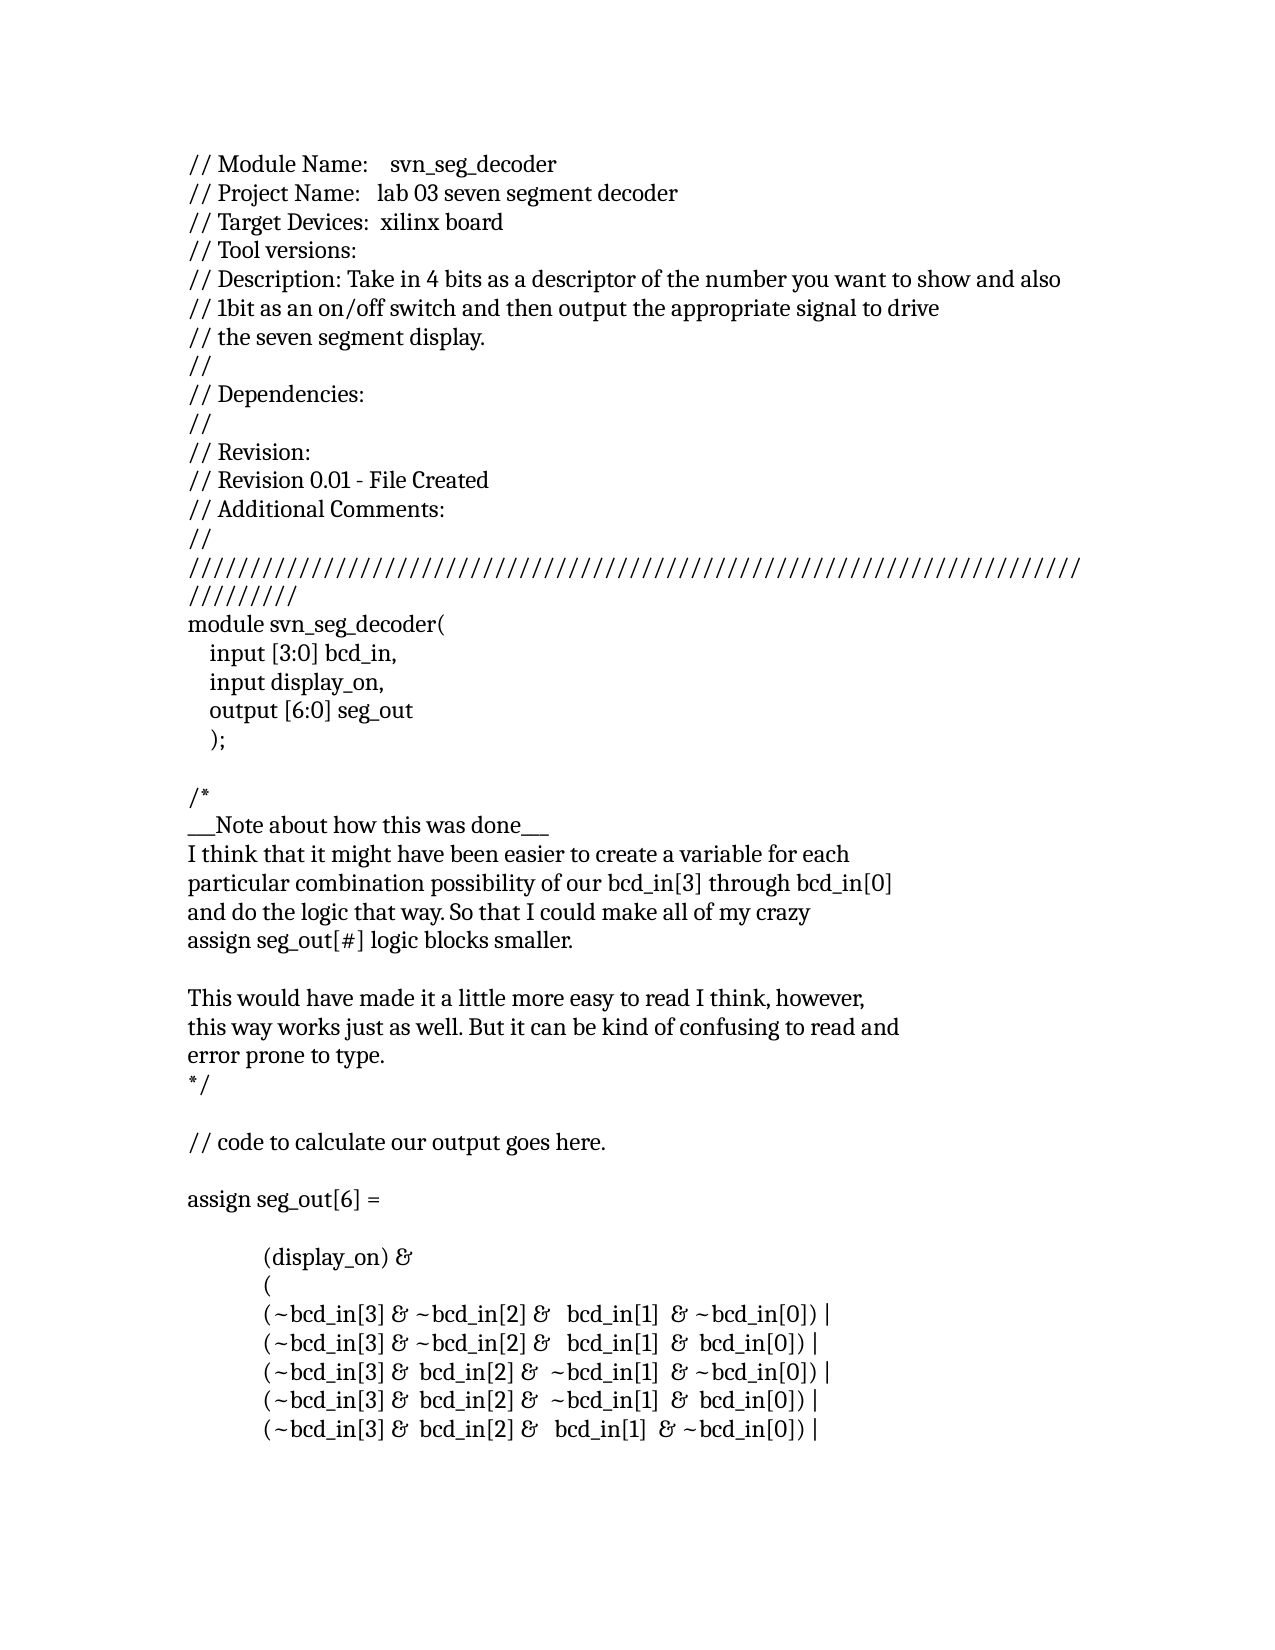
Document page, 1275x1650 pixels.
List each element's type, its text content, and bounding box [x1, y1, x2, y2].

text I think that it might have been easier to create a variable for each [187, 840, 1087, 869]
text this way works just as well. But it can be kind of confusing to read and [187, 1012, 1087, 1041]
text (~bcd_in[3] & bcd_in[2] & bcd_in[1] & ~bcd_in[0]) | [187, 1415, 1087, 1444]
text (~bcd_in[3] & bcd_in[2] & ~bcd_in[1] & ~bcd_in[0]) | [187, 1357, 1087, 1386]
text input display_on, [187, 667, 1087, 696]
text ); [187, 725, 1087, 754]
text assign seg_out[#] logic blocks smaller. [187, 926, 1087, 955]
text ( [187, 1271, 1087, 1300]
text // Project Name: lab 03 seven segment decoder [187, 179, 1087, 207]
text ___Note about how this was done___ [187, 811, 1087, 840]
text // Tool versions: [187, 236, 1087, 265]
text // Additional Comments: [187, 495, 1087, 524]
text // Description: Take in 4 bits as a descriptor of the number you want to show and also [187, 265, 1087, 294]
text // Target Devices: xilinx board [187, 207, 1087, 236]
text assign seg_out[6] = [187, 1185, 1087, 1214]
text // [187, 409, 1087, 437]
text (~bcd_in[3] & bcd_in[2] & ~bcd_in[1] & bcd_in[0]) | [187, 1386, 1087, 1415]
text // the seven segment display. [187, 322, 1087, 351]
text and do the logic that way. So that I could make all of my crazy [187, 897, 1087, 926]
text // Revision: [187, 437, 1087, 466]
text (~bcd_in[3] & ~bcd_in[2] & bcd_in[1] & bcd_in[0]) | [187, 1329, 1087, 1357]
text /* [187, 782, 1087, 811]
text error prone to type. [187, 1041, 1087, 1070]
text ////////////////////////////////////////////////////////////////////////////////// [187, 552, 1087, 610]
text // Module Name: svn_seg_decoder [187, 150, 1087, 179]
text (~bcd_in[3] & ~bcd_in[2] & bcd_in[1] & ~bcd_in[0]) | [187, 1300, 1087, 1329]
text */ [187, 1070, 1087, 1099]
text // [187, 524, 1087, 552]
text output [6:0] seg_out [187, 696, 1087, 725]
text particular combination possibility of our bcd_in[3] through bcd_in[0] [187, 869, 1087, 897]
text input [3:0] bcd_in, [187, 639, 1087, 667]
text // 1bit as an on/off switch and then output the appropriate signal to drive [187, 294, 1087, 322]
text module svn_seg_decoder( [187, 610, 1087, 639]
text // [187, 351, 1087, 380]
text (display_on) & [187, 1242, 1087, 1271]
text This would have made it a little more easy to read I think, however, [187, 984, 1087, 1012]
text // code to calculate our output goes here. [187, 1127, 1087, 1156]
text // Revision 0.01 - File Created [187, 466, 1087, 495]
text // Dependencies: [187, 380, 1087, 409]
